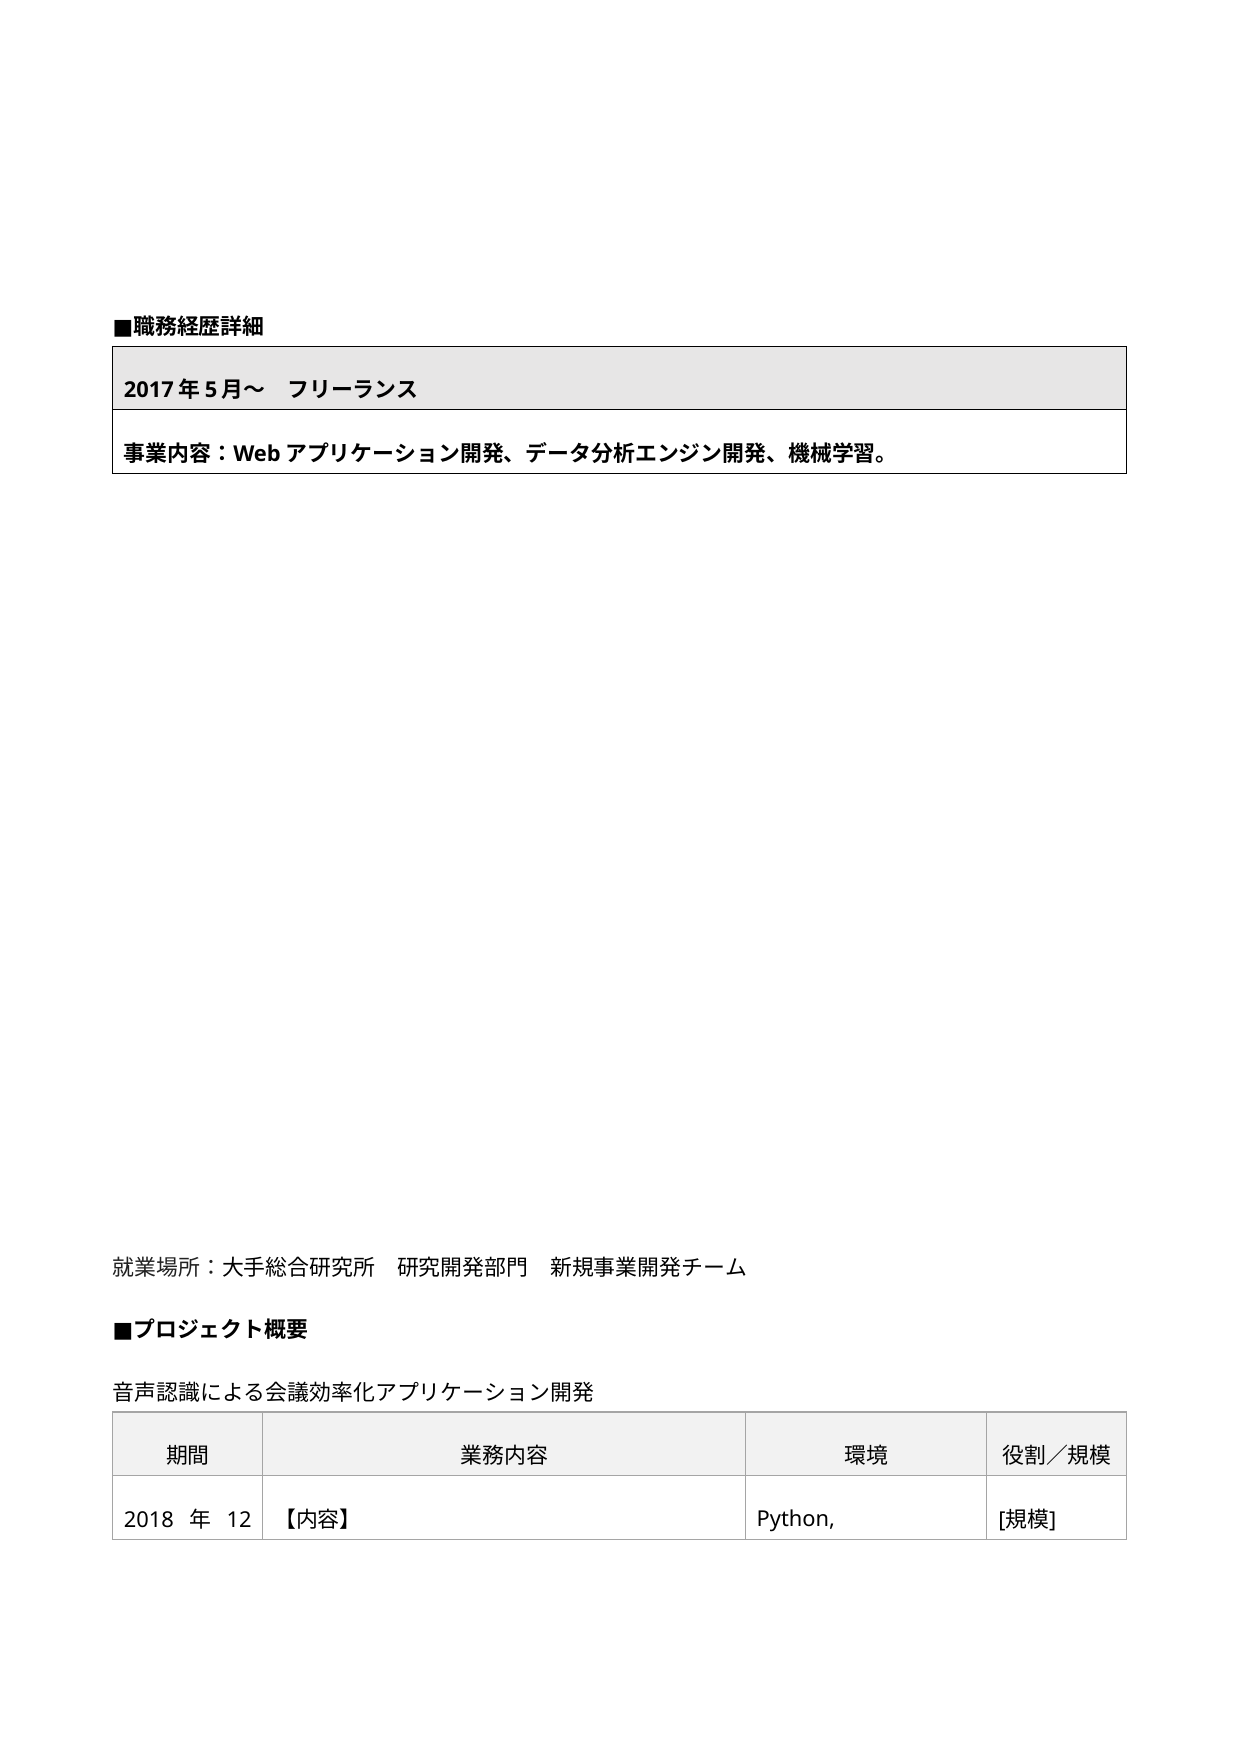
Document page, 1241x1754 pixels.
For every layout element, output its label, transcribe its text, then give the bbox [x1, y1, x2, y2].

table_cell 事業内容：Webアプリケーション開発、データ分析エンジン開発、機械学習。 [113, 410, 1126, 473]
text ■職務経歴詳細 [112, 283, 1128, 346]
table_header 2017年5月～ フリーランス [113, 347, 1126, 409]
table_header 業務内容 [263, 1413, 745, 1475]
table_header 環境 [746, 1413, 986, 1475]
text 就業場所：大手総合研究所 研究開発部門 新規事業開発チーム [112, 1224, 1128, 1286]
table_header 期間 [113, 1413, 262, 1475]
text 音声認識による会議効率化アプリケーション開発 [112, 1349, 1128, 1411]
table_header 役割／規模 [987, 1413, 1126, 1475]
table_cell 【内容】 [263, 1476, 745, 1538]
table_cell 2018年12 [113, 1476, 262, 1538]
table_cell Python, [746, 1476, 986, 1538]
text ■プロジェクト概要 [112, 1286, 1128, 1349]
table_cell [規模] [987, 1476, 1126, 1538]
